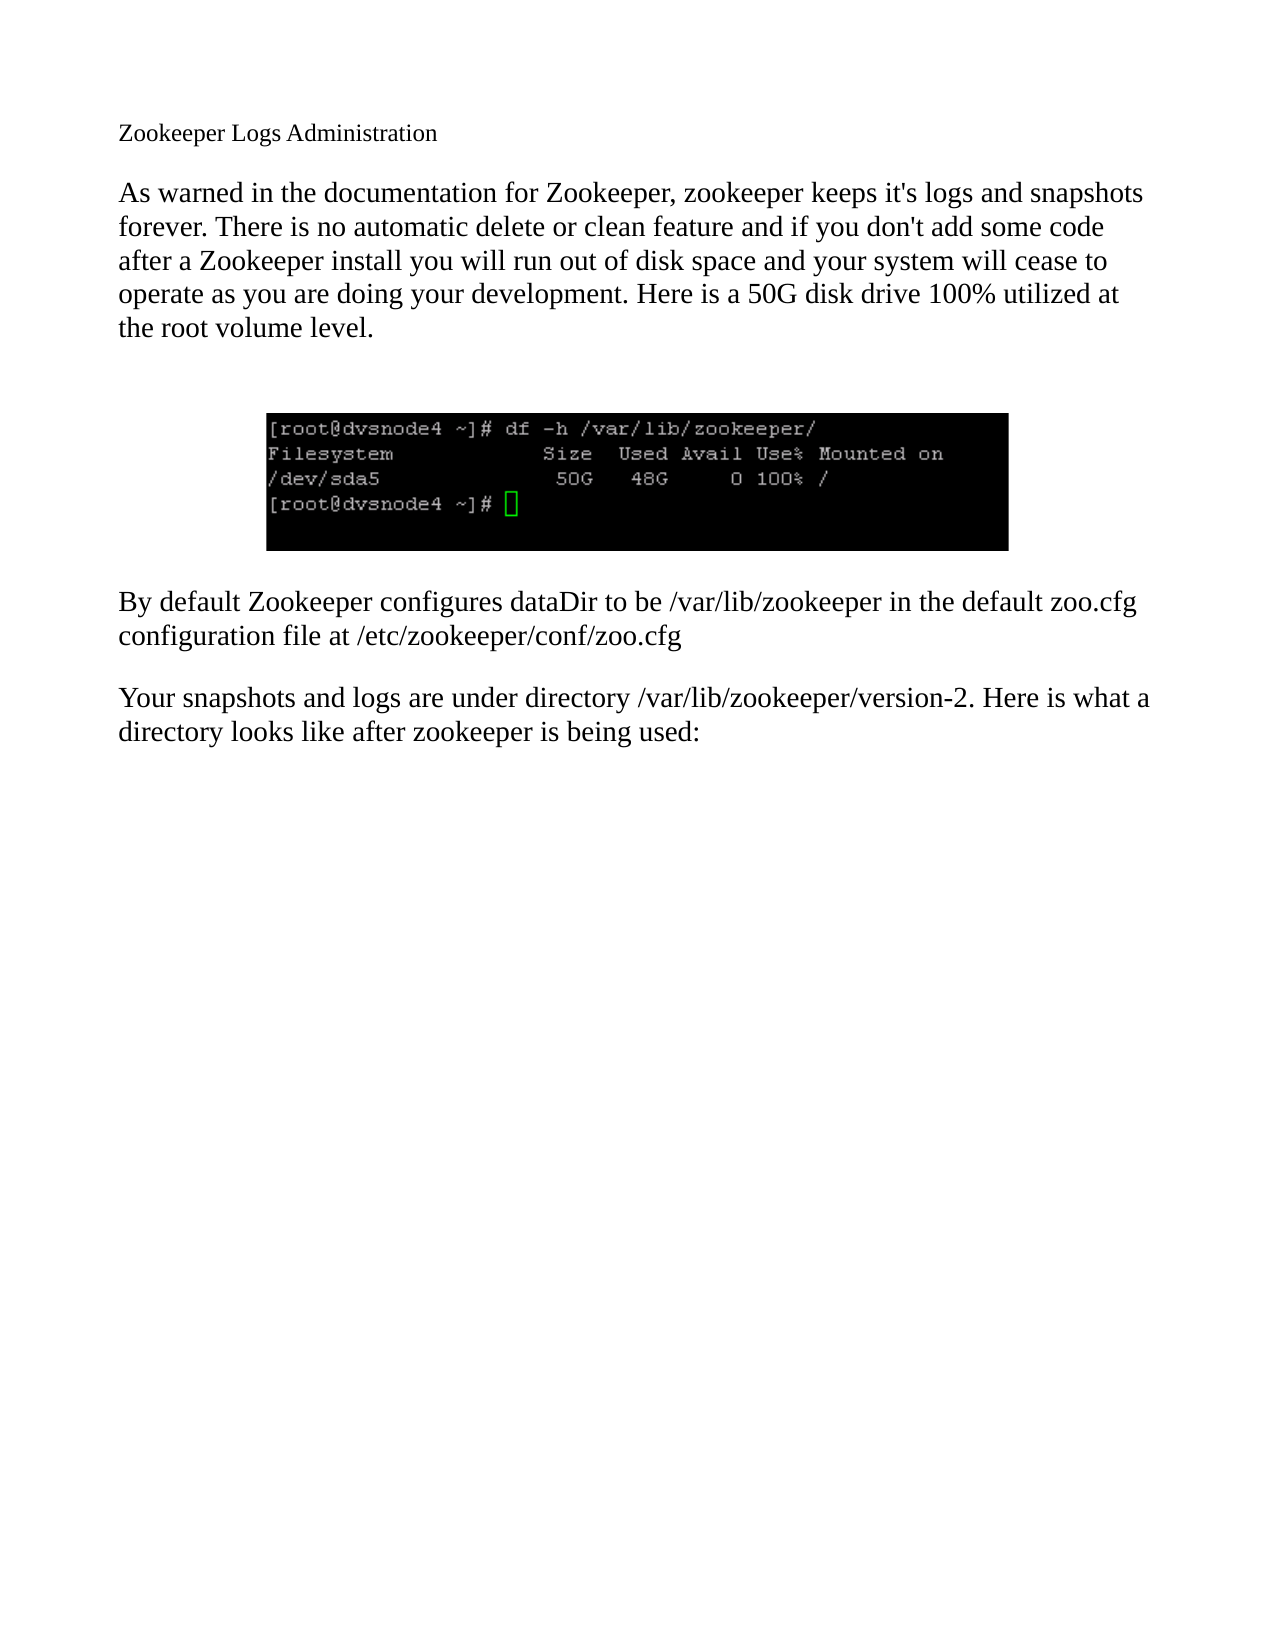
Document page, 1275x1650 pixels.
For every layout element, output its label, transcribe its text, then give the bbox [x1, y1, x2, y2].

text As warned in the documentation for Zookeeper, zookeeper keeps it's logs and snapshots forever. There is no automatic delete or clean feature and if you don't add some code after a Zookeeper install you will run out of disk space and your system will cease to operate as you are doing your development. Here is a 50G disk drive 100% utilized at the root volume level. [118, 176, 1157, 343]
picture [266, 413, 1009, 551]
text Your snapshots and logs are under directory /var/lib/zookeeper/version-2. Here is what a directory looks like after zookeeper is being used: [118, 680, 1157, 747]
text Zookeeper Logs Administration [118, 118, 1157, 147]
text By default Zookeeper configures dataDir to be /var/lib/zookeeper in the default zoo.cfg configuration file at /etc/zookeeper/conf/zoo.cfg [118, 584, 1157, 651]
